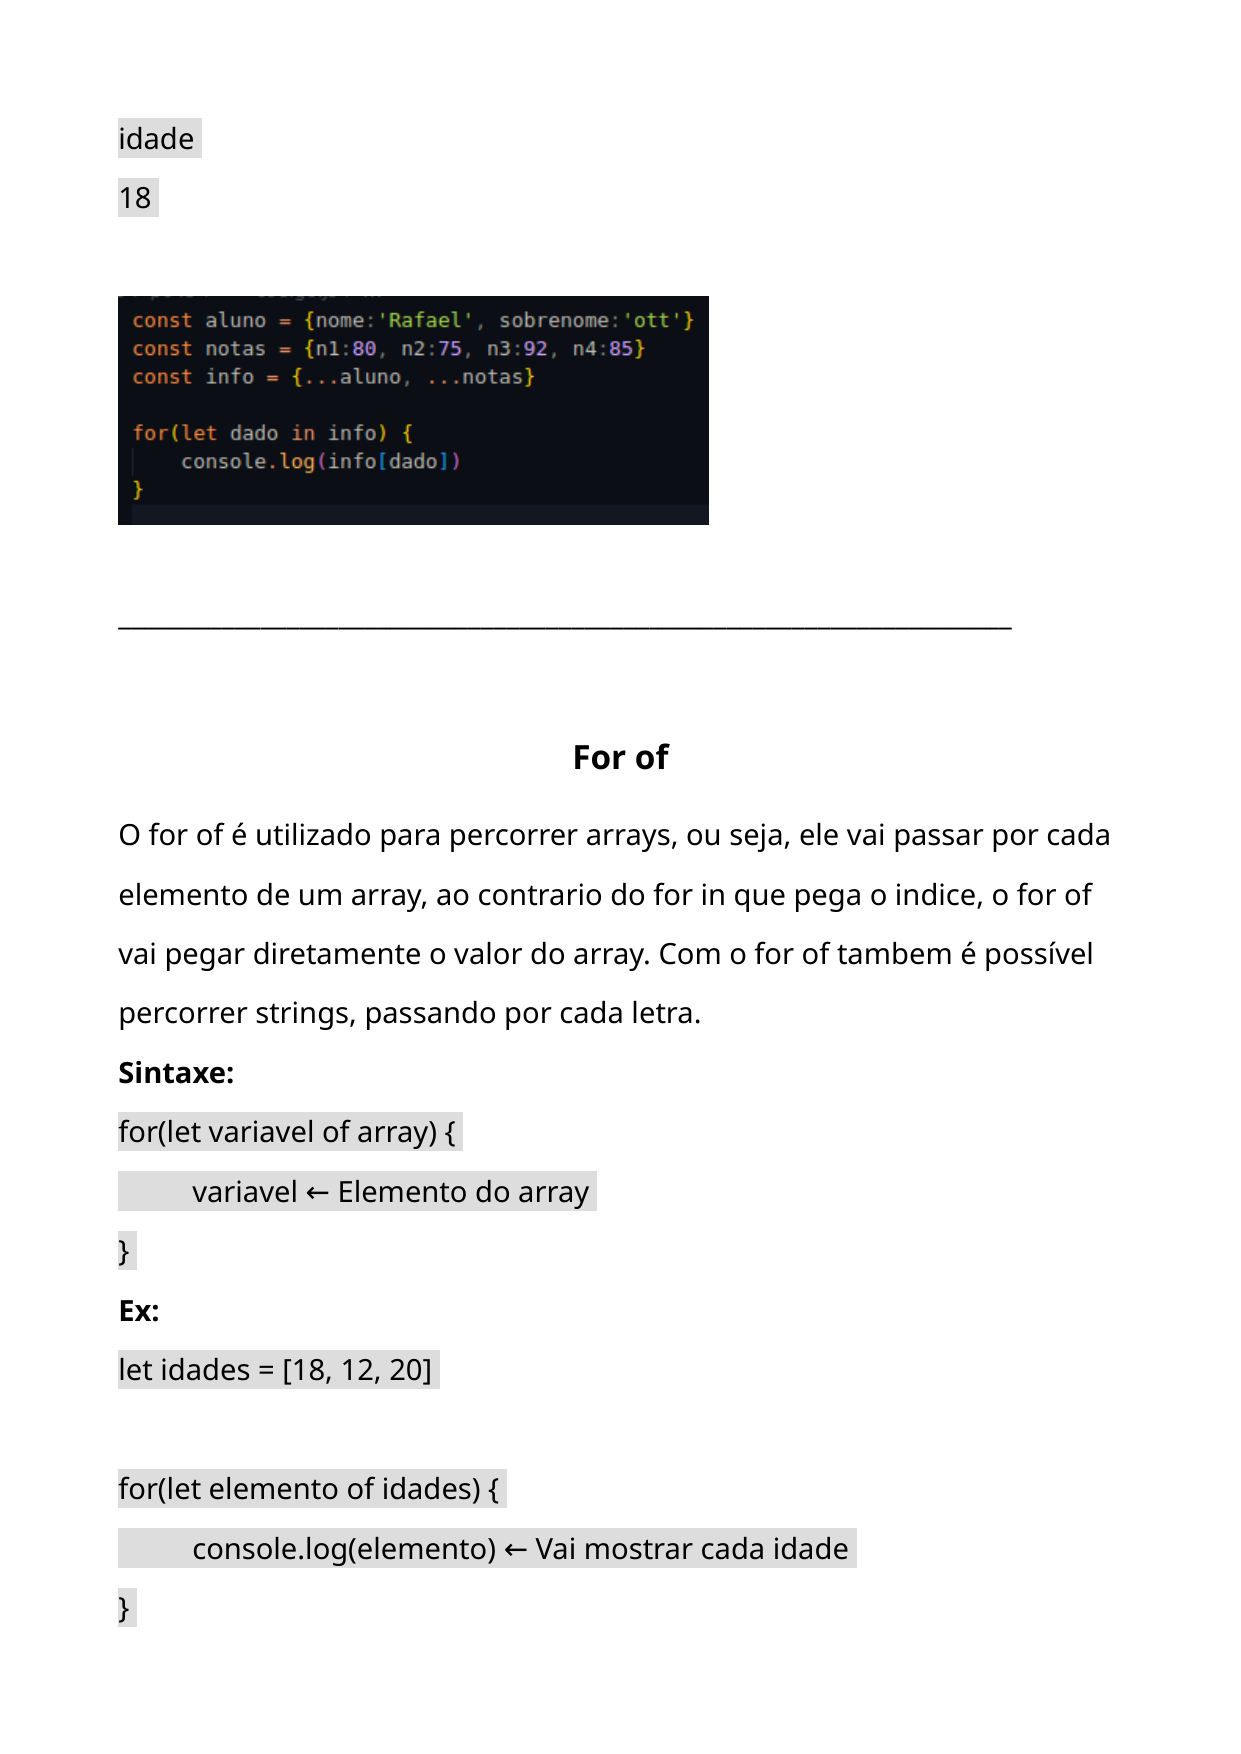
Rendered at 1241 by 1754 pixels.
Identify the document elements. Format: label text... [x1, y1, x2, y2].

subtitle For of [118, 734, 1122, 779]
text } [118, 1588, 1122, 1627]
text Sintaxe: [118, 1052, 1122, 1092]
picture [118, 296, 709, 525]
text _____________________________________________________________________ [118, 594, 1122, 634]
text for(let variavel of array) { variavel ← Elemento do array [118, 1112, 1122, 1211]
text console.log(elemento) ← Vai mostrar cada idade [118, 1528, 1122, 1568]
text Ex: [118, 1290, 1122, 1330]
text O for of é utilizado para percorrer arrays, ou seja, ele vai passar por cada elemento de um array, ao contrario do for in que pega o indice, o for of vai pegar diretamente o valor do array. Com o for of tambem é possível percorrer strings, passando por cada letra. [118, 814, 1122, 1032]
text for(let elemento of idades) { [118, 1469, 1122, 1508]
text } [118, 1231, 1122, 1270]
text idade [118, 118, 1122, 158]
text 18 [118, 178, 1122, 217]
text let idades = [18, 12, 20] [118, 1350, 1122, 1389]
